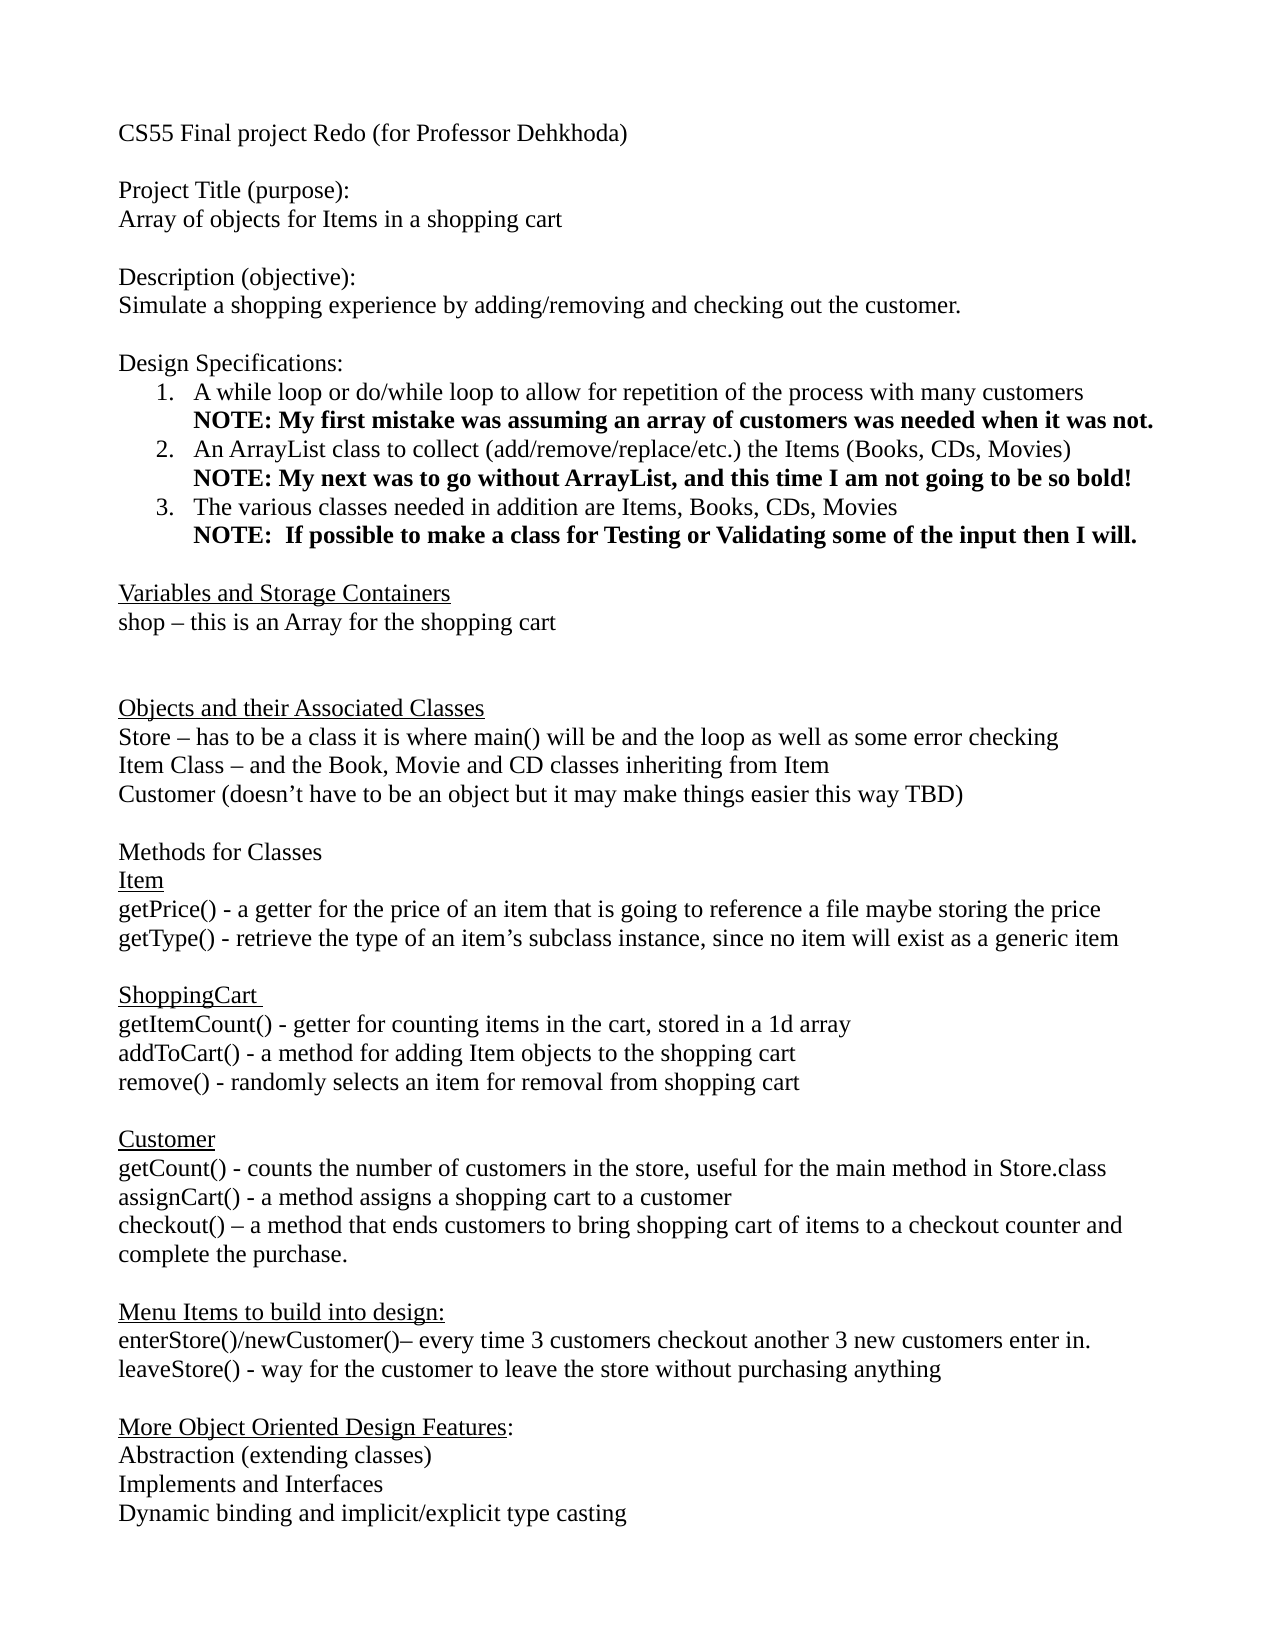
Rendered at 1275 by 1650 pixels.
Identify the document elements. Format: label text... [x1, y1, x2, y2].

text shop – this is an Array for the shopping cart [118, 607, 1157, 636]
text Dynamic binding and implicit/explicit type casting [118, 1498, 1157, 1527]
text checkout() – a method that ends customers to bring shopping cart of items to a checkout counter and complete the purchase. [118, 1211, 1157, 1268]
text enterStore()/newCustomer()– every time 3 customers checkout another 3 new customers enter in. leaveStore() - way for the customer to leave the store without purchasing anything [118, 1326, 1157, 1383]
text addToCart() - a method for adding Item objects to the shopping cart [118, 1038, 1157, 1067]
text Item [118, 866, 1157, 894]
text Customer (doesn’t have to be an object but it may make things easier this way TBD) [118, 779, 1157, 808]
text getType() - retrieve the type of an item’s subclass instance, since no item will exist as a generic item [118, 923, 1157, 952]
text More Object Oriented Design Features: [118, 1412, 1157, 1441]
list An ArrayList class to collect (add/remove/replace/etc.) the Items (Books, CDs, Movies) [156, 434, 1157, 463]
text getCount() - counts the number of customers in the store, useful for the main method in Store.class [118, 1153, 1157, 1182]
text Store – has to be a class it is where main() will be and the loop as well as some error checking [118, 722, 1157, 751]
text Design Specifications: [118, 348, 1157, 377]
text Array of objects for Items in a shopping cart [118, 204, 1157, 233]
text Methods for Classes [118, 837, 1157, 866]
list A while loop or do/while loop to allow for repetition of the process with many customers [156, 377, 1157, 406]
text Simulate a shopping experience by adding/removing and checking out the customer. [118, 291, 1157, 319]
list The various classes needed in addition are Items, Books, CDs, Movies [156, 492, 1157, 521]
text Description (objective): [118, 262, 1157, 291]
text Menu Items to build into design: [118, 1297, 1157, 1326]
text Variables and Storage Containers [118, 578, 1157, 607]
list NOTE: My next was to go without ArrayList, and this time I am not going to be so bold! [156, 463, 1157, 492]
text remove() - randomly selects an item for removal from shopping cart [118, 1067, 1157, 1096]
text Abstraction (extending classes) [118, 1441, 1157, 1469]
text CS55 Final project Redo (for Professor Dehkhoda) [118, 118, 1157, 147]
list NOTE: If possible to make a class for Testing or Validating some of the input then I will. [156, 521, 1157, 549]
list NOTE: My first mistake was assuming an array of customers was needed when it was not. [156, 406, 1157, 434]
text Objects and their Associated Classes [118, 693, 1157, 722]
text assignCart() - a method assigns a shopping cart to a customer [118, 1182, 1157, 1211]
text getItemCount() - getter for counting items in the cart, stored in a 1d array [118, 1009, 1157, 1038]
text getPrice() - a getter for the price of an item that is going to reference a file maybe storing the price [118, 894, 1157, 923]
text Project Title (purpose): [118, 176, 1157, 204]
text ShoppingCart [118, 981, 1157, 1009]
text Customer [118, 1124, 1157, 1153]
text Item Class – and the Book, Movie and CD classes inheriting from Item [118, 751, 1157, 779]
text Implements and Interfaces [118, 1469, 1157, 1498]
